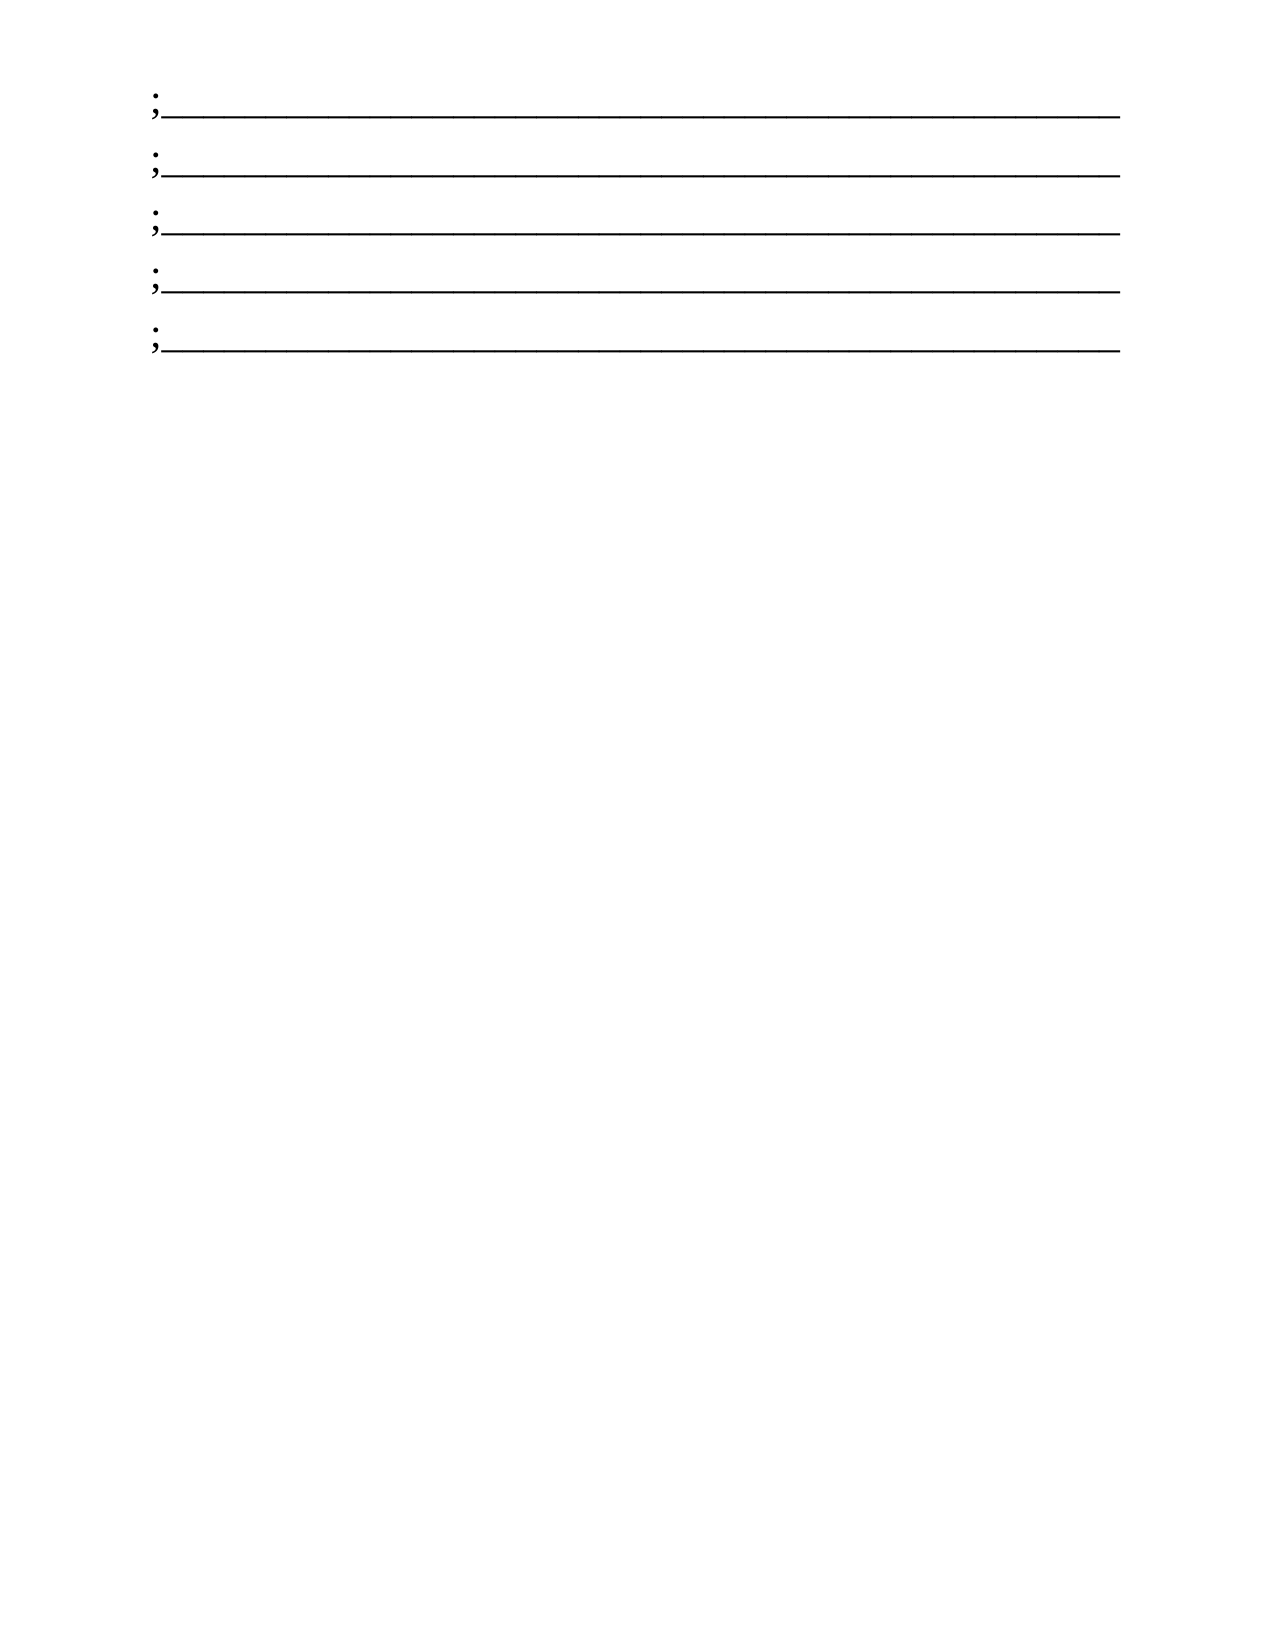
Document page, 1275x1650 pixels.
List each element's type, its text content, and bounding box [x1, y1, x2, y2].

text ;______________________________________________ [150, 75, 1125, 123]
text ;______________________________________________ [150, 133, 1125, 181]
text ;______________________________________________ [150, 308, 1125, 356]
text Lesson 5 [150, 381, 1125, 523]
text ;______________________________________________ [150, 250, 1125, 298]
text ;______________________________________________ [150, 192, 1125, 239]
